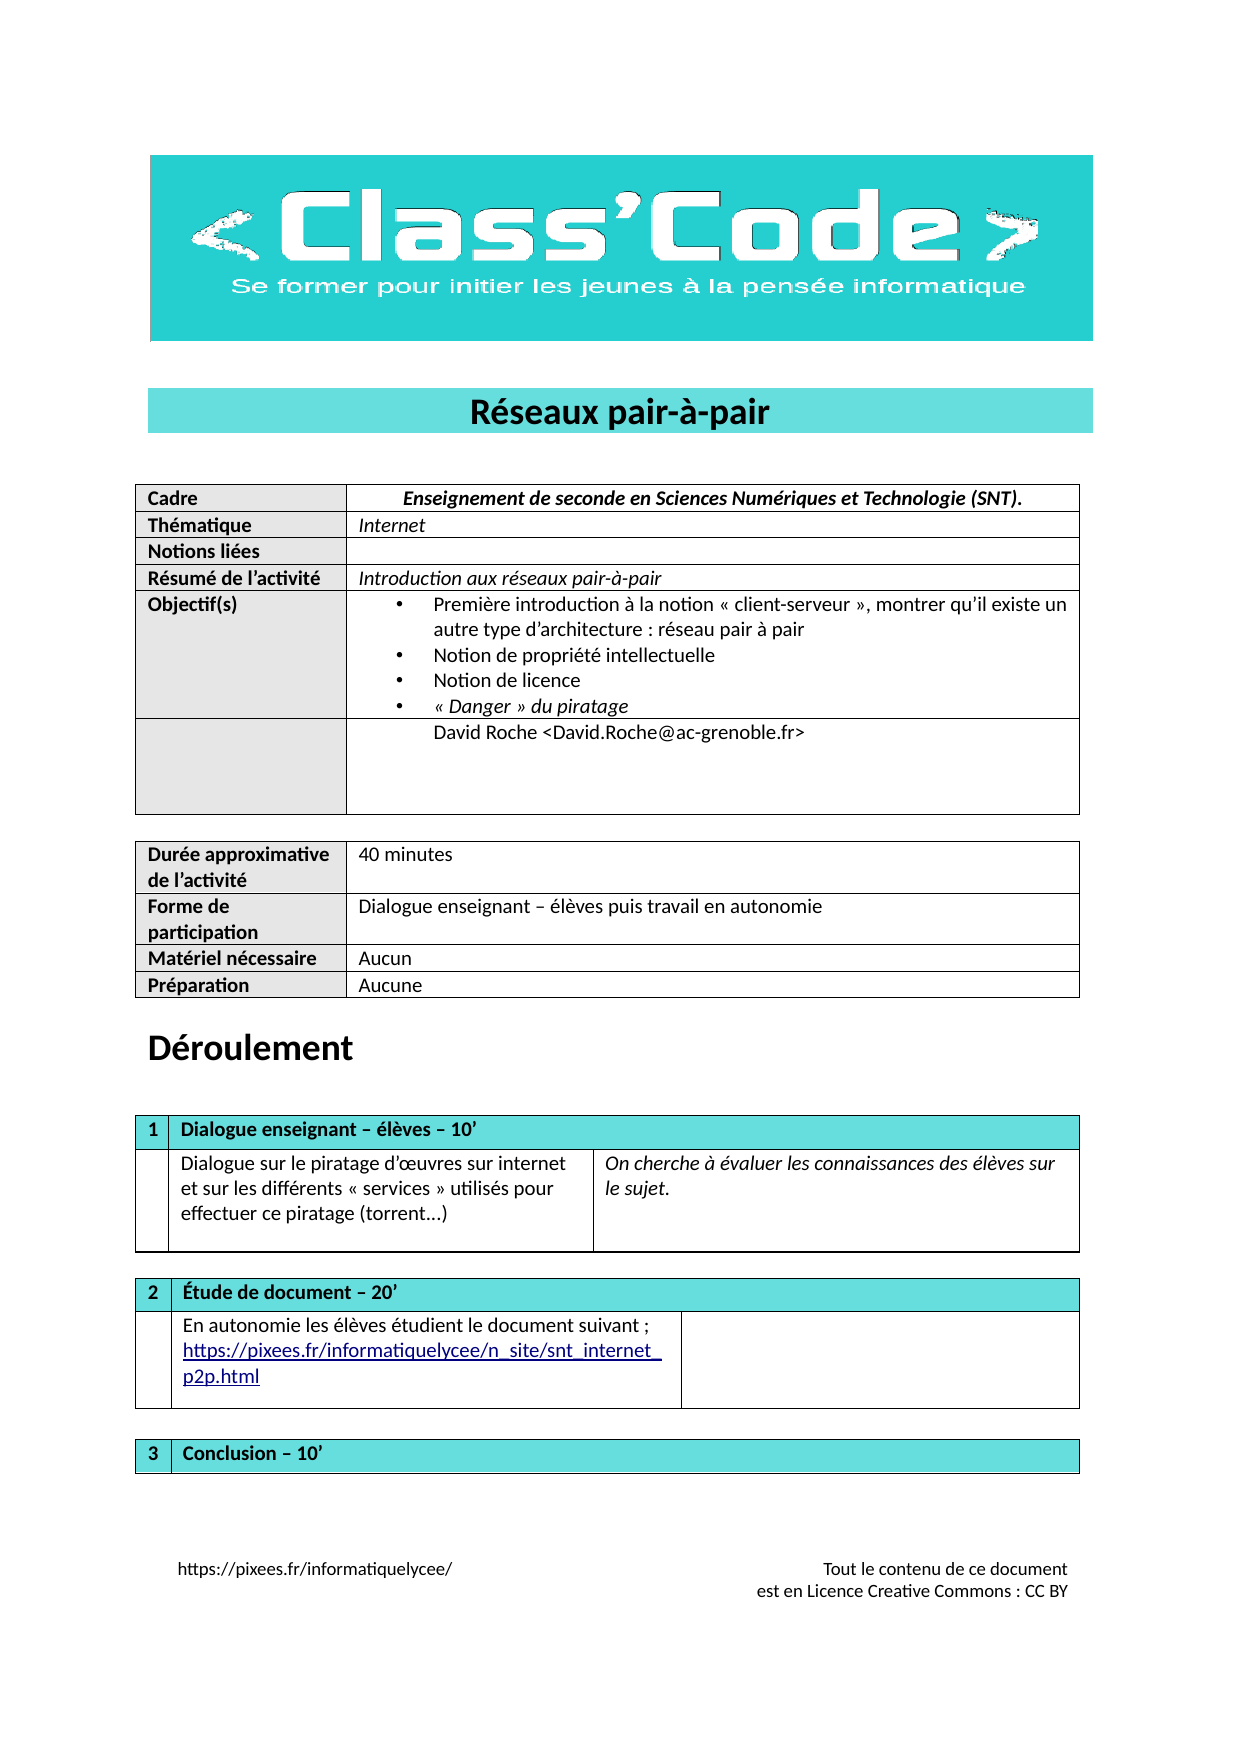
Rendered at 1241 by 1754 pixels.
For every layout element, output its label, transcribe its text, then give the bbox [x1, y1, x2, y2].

table_cell On cherche à évaluer les connaissances des élèves sur le sujet. [594, 1150, 1079, 1251]
table_header 1 [136, 1116, 168, 1149]
table_header Étude de document – 20’ [172, 1279, 1079, 1311]
table_cell [136, 1312, 171, 1407]
table_header Durée approximative de l’activité [136, 842, 346, 892]
table_cell [347, 538, 1079, 564]
table_cell Aucune [347, 972, 1079, 997]
table_cell Forme de participation [136, 894, 346, 944]
table_cell Matériel nécessaire [136, 945, 346, 971]
text Réseaux pair-à-pair [148, 388, 1093, 433]
text Déroulement [148, 1024, 1093, 1069]
table_cell Introduction aux réseaux pair-à-pair [347, 565, 1079, 590]
table_cell David Roche <David.Roche@ac-grenoble.fr> [347, 719, 1079, 814]
table_cell Préparation [136, 972, 346, 997]
table_cell [136, 1150, 168, 1251]
table_header Dialogue enseignant – élèves – 10’ [169, 1116, 1079, 1149]
table_cell Dialogue sur le piratage d’œuvres sur internet et sur les différents « services » utilisés pour effectuer ce piratage (torrent...) [169, 1150, 593, 1251]
table_cell Thématique [136, 512, 346, 537]
table_header 40 minutes [347, 842, 1079, 892]
table_cell Objectif(s) [136, 591, 346, 718]
table_header Enseignement de seconde en Sciences Numériques et Technologie (SNT). [347, 485, 1079, 511]
table_header 3 [136, 1440, 171, 1472]
table_cell En autonomie les élèves étudient le document suivant ; https://pixees.fr/informatiquelycee/n_site/snt_internet_p2p.html [172, 1312, 681, 1407]
table_header 2 [136, 1279, 171, 1311]
table_cell [136, 719, 346, 814]
table_cell Notions liées [136, 538, 346, 564]
table_cell Première introduction à la notion « client-serveur », montrer qu’il existe un autre type d’architecture : réseau pair à pair Notion de propriété intellectuelle Notion de licence « Danger » du piratage [347, 591, 1079, 718]
table_header Cadre [136, 485, 346, 511]
table_cell Internet [347, 512, 1079, 537]
table_cell Dialogue enseignant – élèves puis travail en autonomie [347, 894, 1079, 944]
table_cell [682, 1312, 1079, 1407]
table_header Conclusion – 10’ [172, 1440, 1079, 1472]
table_cell Aucun [347, 945, 1079, 971]
table_cell Résumé de l’activité [136, 565, 346, 590]
picture [150, 155, 1093, 342]
